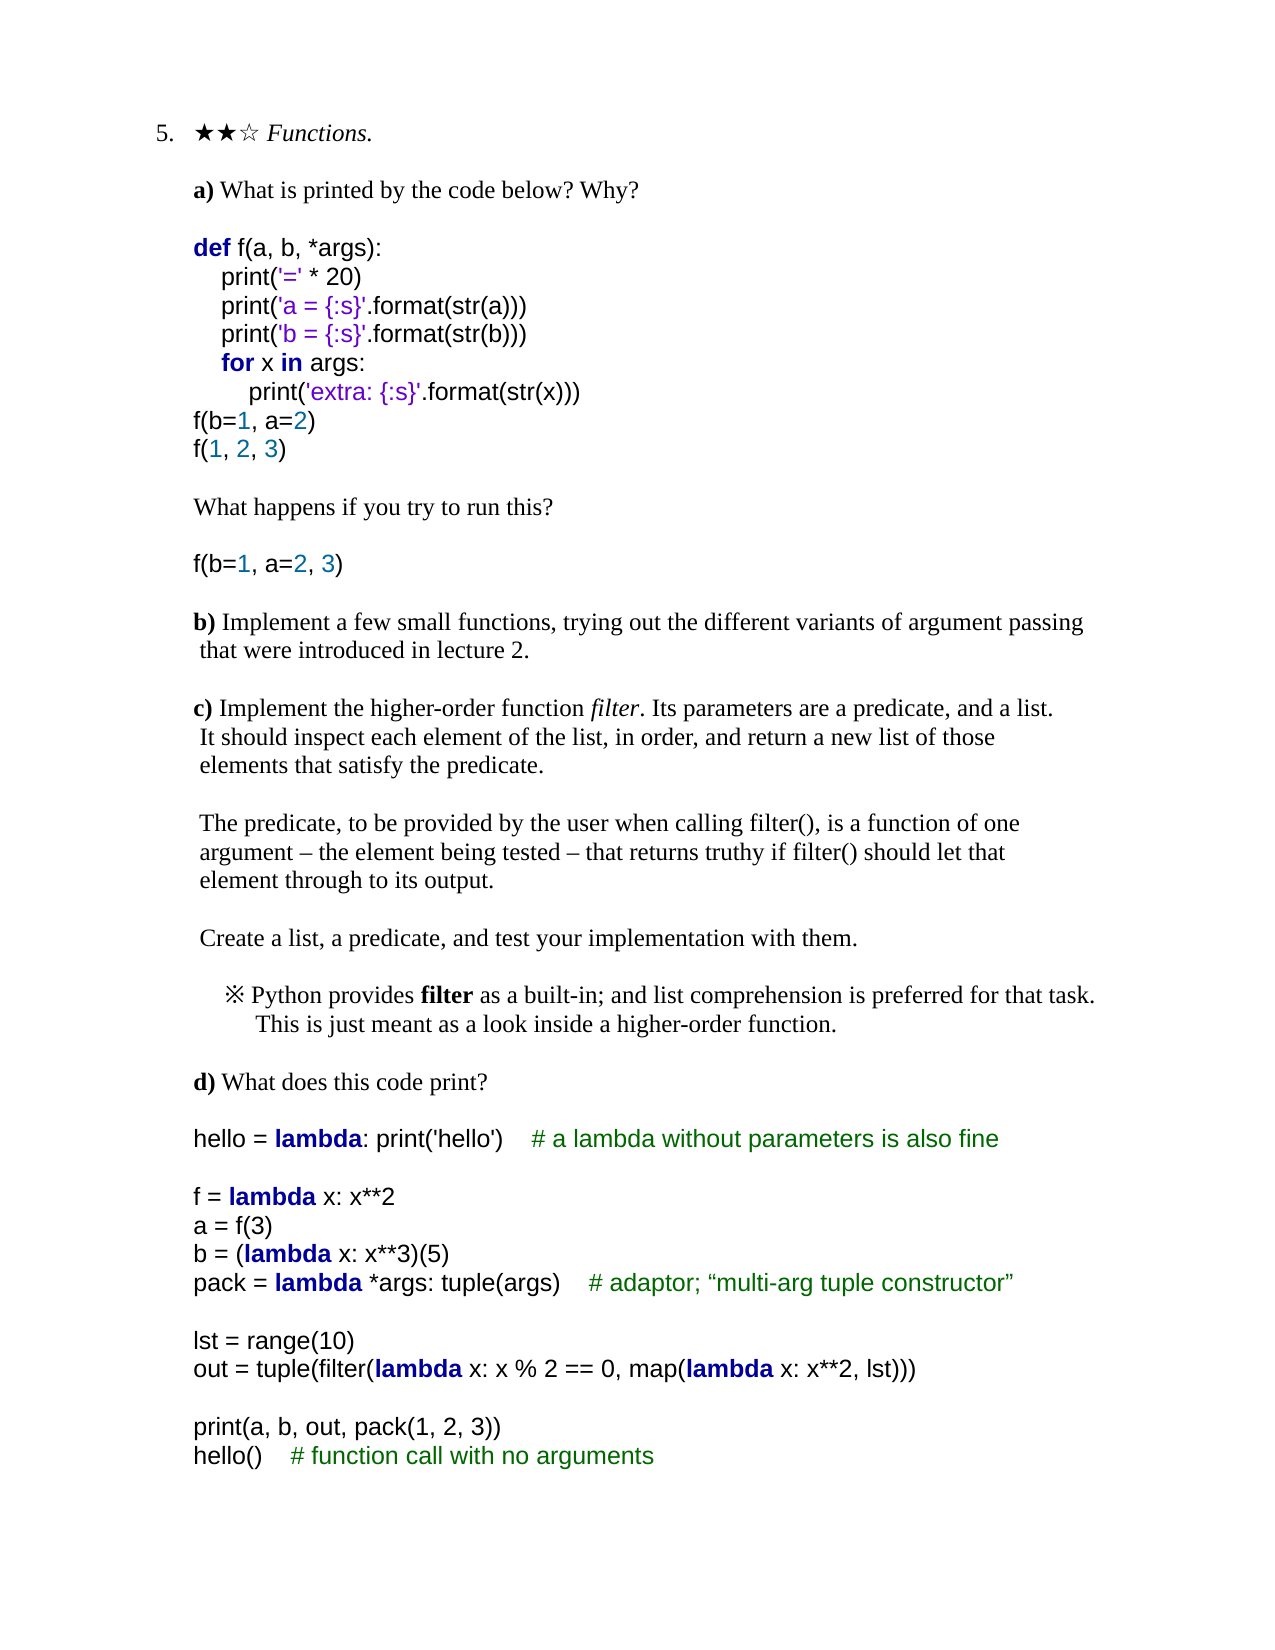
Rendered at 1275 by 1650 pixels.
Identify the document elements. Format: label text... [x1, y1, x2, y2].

list a) What is printed by the code below? Why? [156, 176, 1157, 204]
list f = lambda x: x**2 a = f(3) b = (lambda x: x**3)(5) pack = lambda *args: tuple(args) # adaptor; “multi-arg tuple constructor” lst = range(10) [156, 1153, 1157, 1354]
list def f(a, b, *args): [156, 233, 1157, 262]
list out = tuple(filter(lambda x: x % 2 == 0, map(lambda x: x**2, lst))) print(a, b, out, pack(1, 2, 3)) hello() # function call with no arguments [156, 1354, 1157, 1469]
list print('b = {:s}'.format(str(b))) for x in args: print('extra: {:s}'.format(str(x))) [156, 319, 1157, 406]
list ★★☆ Functions. [156, 118, 1157, 176]
list f(b=1, a=2) f(1, 2, 3) What happens if you try to run this? f(b=1, a=2, 3) b) Implement a few small functions, trying out the different variants of argument passing that were introduced in lecture 2. c) Implement the higher-order function filter. Its parameters are a predicate, and a list. It should inspect each element of the list, in order, and return a new list of those elements that satisfy the predicate. The predicate, to be provided by the user when calling filter(), is a function of one argument – the element being tested – that returns truthy if filter() should let that element through to its output. Create a list, a predicate, and test your implementation with them. ※ Python provides filter as a built-in; and list comprehension is preferred for that task. This is just meant as a look inside a higher-order function. d) What does this code print? hello = lambda: print('hello') # a lambda without parameters is also fine [156, 406, 1157, 1153]
list print('=' * 20) print('a = {:s}'.format(str(a))) [156, 262, 1157, 319]
